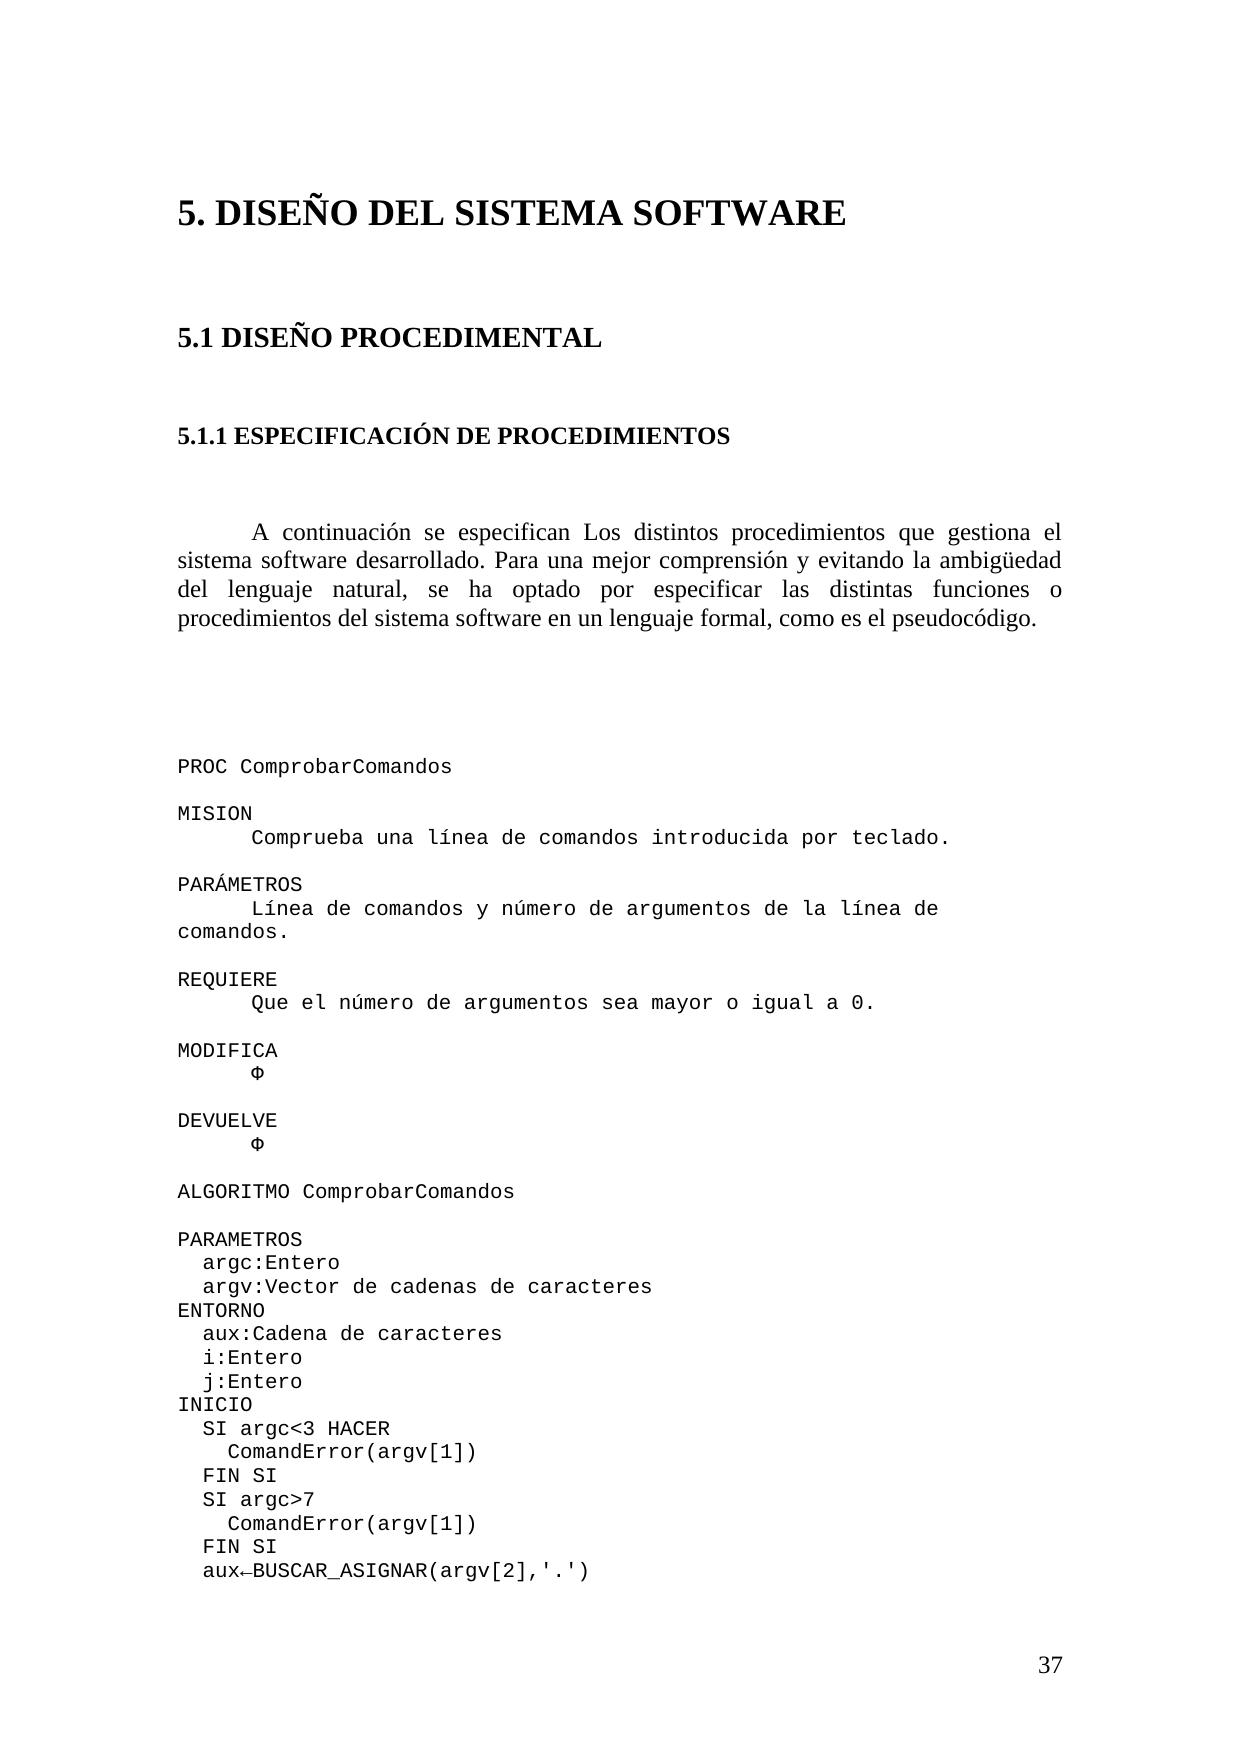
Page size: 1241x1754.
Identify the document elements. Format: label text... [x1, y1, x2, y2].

text argc:Entero [177, 1252, 1063, 1276]
text PARAMETROS [177, 1229, 1063, 1252]
text PARÁMETROS [177, 874, 1063, 898]
text Línea de comandos y número de argumentos de la línea de comandos. [177, 898, 1063, 945]
text argv:Vector de cadenas de caracteres [177, 1276, 1063, 1300]
text SI argc>7 [177, 1489, 1063, 1512]
text 5. DISEÑO DEL SISTEMA SOFTWARE [177, 191, 1063, 234]
text REQUIERE [177, 969, 1063, 992]
text PROC ComprobarComandos [177, 756, 1063, 779]
text MODIFICA [177, 1039, 1063, 1063]
text DEVUELVE [177, 1111, 1063, 1134]
text A continuación se especifican Los distintos procedimientos que gestiona el sistema software desarrollado. Para una mejor comprensión y evitando la ambigüedad del lenguaje natural, se ha optado por especificar las distintas funciones o procedimientos del sistema software en un lenguaje formal, como es el pseudocódigo. [177, 517, 1063, 632]
text Comprueba una línea de comandos introducida por teclado. [177, 827, 1063, 850]
text aux:Cadena de caracteres [177, 1323, 1063, 1347]
text i:Entero [177, 1347, 1063, 1371]
text Que el número de argumentos sea mayor o igual a 0. [177, 992, 1063, 1016]
text aux←BUSCAR_ASIGNAR(argv[2],'.') [177, 1560, 1063, 1583]
text SI argc<3 HACER [177, 1418, 1063, 1442]
text Φ [177, 1063, 1063, 1087]
text INICIO [177, 1394, 1063, 1418]
text ALGORITMO ComprobarComandos [177, 1181, 1063, 1205]
text FIN SI [177, 1536, 1063, 1560]
text ENTORNO [177, 1300, 1063, 1323]
text MISION [177, 803, 1063, 827]
text 5.1 DISEÑO PROCEDIMENTAL [177, 320, 1063, 354]
text j:Entero [177, 1371, 1063, 1394]
text ComandError(argv[1]) [177, 1512, 1063, 1536]
text Φ [177, 1134, 1063, 1158]
text 5.1.1 ESPECIFICACIÓN DE PROCEDIMIENTOS [177, 421, 1063, 449]
text FIN SI [177, 1465, 1063, 1489]
text ComandError(argv[1]) [177, 1442, 1063, 1465]
